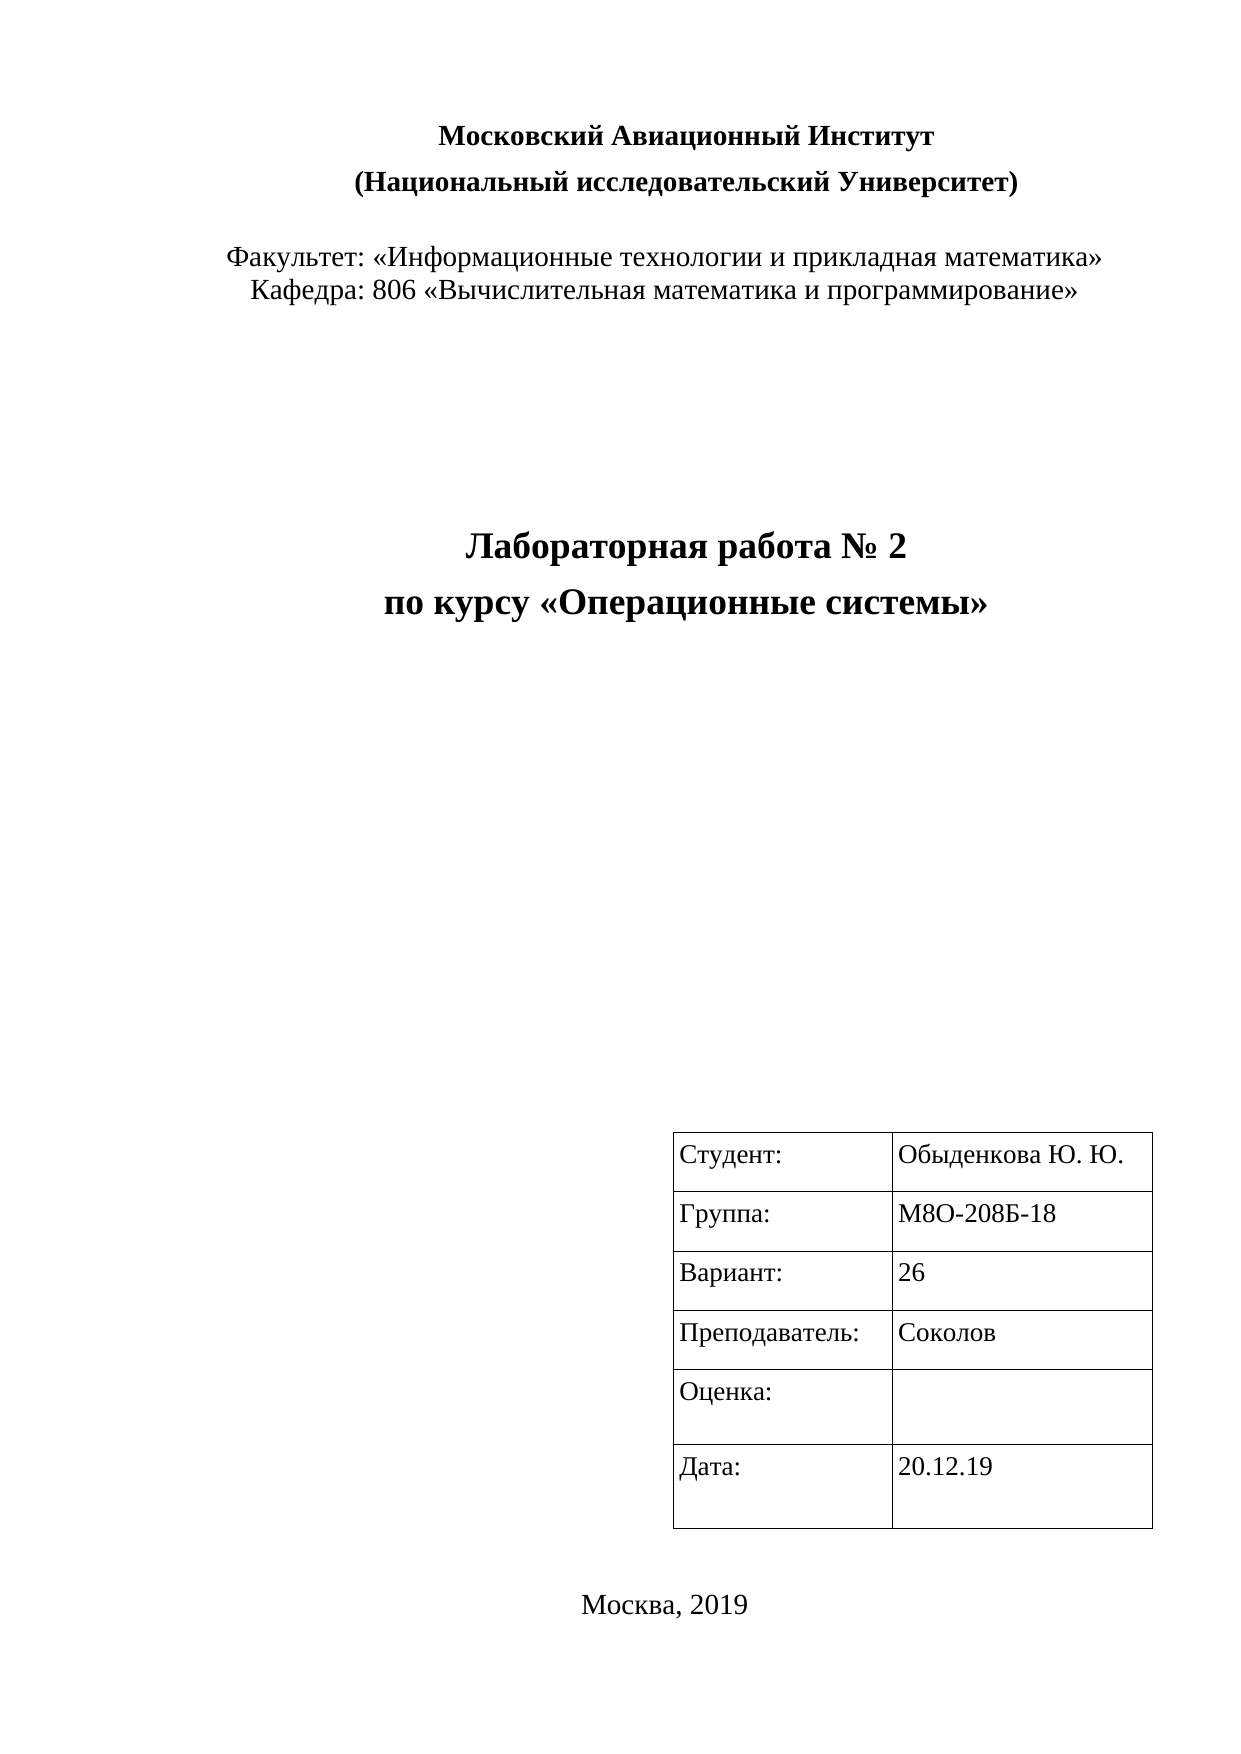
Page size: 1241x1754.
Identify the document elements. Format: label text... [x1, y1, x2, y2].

text Лабораторная работа № 2 [177, 524, 1152, 567]
table_cell Дата: [674, 1445, 892, 1528]
table_cell [893, 1370, 1152, 1444]
text (Национальный исследовательский Университет) [177, 164, 1152, 198]
text Кафедра: 806 «Вычислительная математика и программирование» [177, 272, 1152, 306]
text Московский Авиационный Институт [177, 118, 1152, 152]
table_cell Группа: [674, 1192, 892, 1251]
text Москва, 2019 [177, 1587, 1152, 1620]
table_cell Вариант: [674, 1252, 892, 1310]
table_cell Соколов [893, 1311, 1152, 1369]
text по курсу «Операционные системы» [177, 579, 1152, 622]
table_cell Оценка: [674, 1370, 892, 1444]
table_cell 26 [893, 1252, 1152, 1310]
table_cell Преподаватель: [674, 1311, 892, 1369]
table_cell 20.12.19 [893, 1445, 1152, 1528]
table_header Студент: [674, 1133, 892, 1191]
text Факультет: «Информационные технологии и прикладная математика» [177, 239, 1152, 272]
table_cell М8О-208Б-18 [893, 1192, 1152, 1251]
table_header Обыденкова Ю. Ю. [893, 1133, 1152, 1191]
